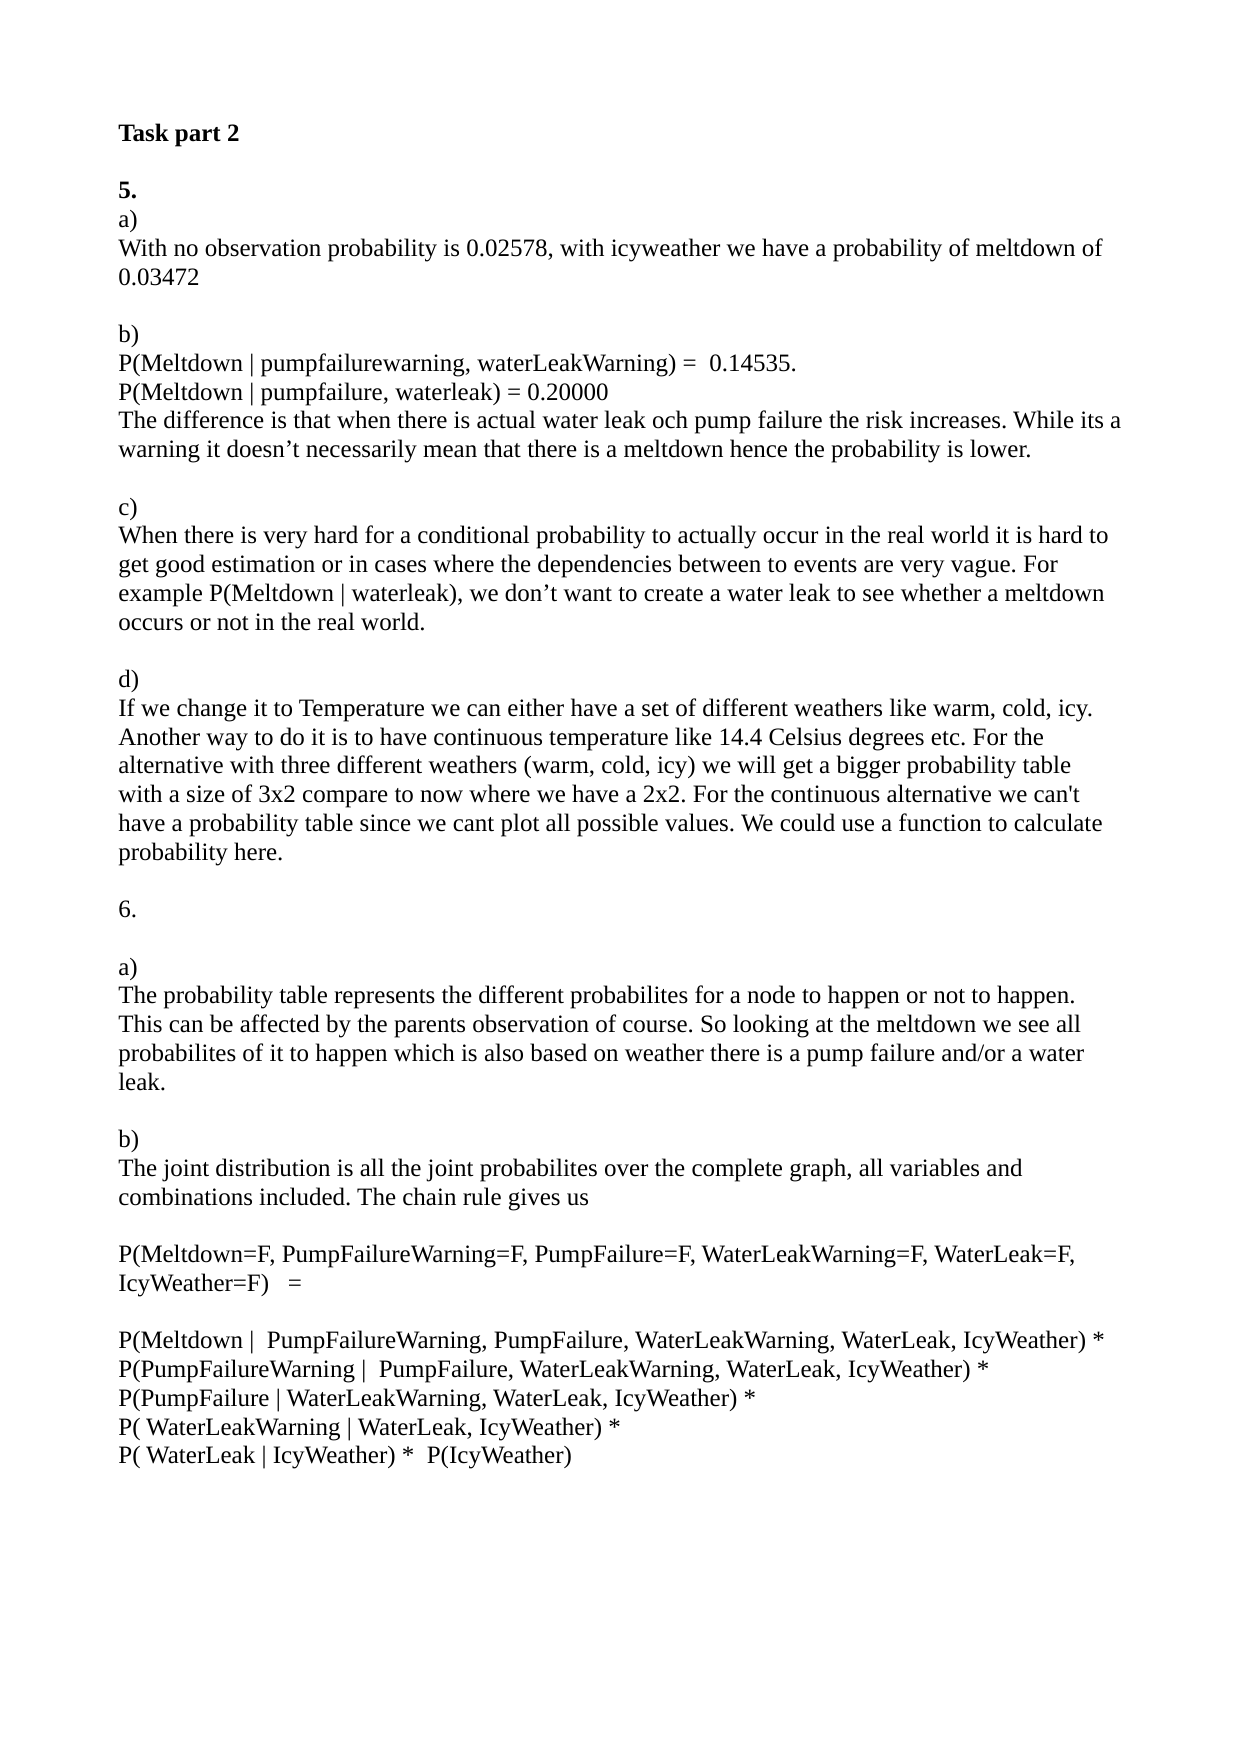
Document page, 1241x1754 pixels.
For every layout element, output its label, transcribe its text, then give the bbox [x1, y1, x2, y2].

text P(Meltdown=F, PumpFailureWarning=F, PumpFailure=F, WaterLeakWarning=F, WaterLeak=F, IcyWeather=F) = [118, 1239, 1122, 1297]
text b) [118, 1124, 1122, 1153]
text Task part 2 [118, 118, 1122, 147]
text 5. [118, 176, 1122, 204]
text P( WaterLeak | IcyWeather) * P(IcyWeather) [118, 1441, 1122, 1469]
text The probability table represents the different probabilites for a node to happen or not to happen. This can be affected by the parents observation of course. So looking at the meltdown we see all probabilites of it to happen which is also based on weather there is a pump failure and/or a water leak. [118, 981, 1122, 1096]
text If we change it to Temperature we can either have a set of different weathers like warm, cold, icy. Another way to do it is to have continuous temperature like 14.4 Celsius degrees etc. For the alternative with three different weathers (warm, cold, icy) we will get a bigger probability table with a size of 3x2 compare to now where we have a 2x2. For the continuous alternative we can't have a probability table since we cant plot all possible values. We could use a function to calculate probability here. [118, 693, 1122, 866]
text d) [118, 664, 1122, 693]
text When there is very hard for a conditional probability to actually occur in the real world it is hard to get good estimation or in cases where the dependencies between to events are very vague. For example P(Meltdown | waterleak), we don’t want to create a water leak to see whether a meltdown occurs or not in the real world. [118, 521, 1122, 636]
text P(PumpFailureWarning | PumpFailure, WaterLeakWarning, WaterLeak, IcyWeather) * [118, 1354, 1122, 1383]
text c) [118, 492, 1122, 521]
text The difference is that when there is actual water leak och pump failure the risk increases. While its a warning it doesn’t necessarily mean that there is a meltdown hence the probability is lower. [118, 406, 1122, 463]
text P(Meltdown | PumpFailureWarning, PumpFailure, WaterLeakWarning, WaterLeak, IcyWeather) * [118, 1326, 1122, 1354]
text a) [118, 204, 1122, 233]
text a) [118, 952, 1122, 981]
text b) [118, 319, 1122, 348]
text The joint distribution is all the joint probabilites over the complete graph, all variables and combinations included. The chain rule gives us [118, 1153, 1122, 1211]
text P(Meltdown | pumpfailurewarning, waterLeakWarning) = 0.14535. [118, 348, 1122, 377]
text P(PumpFailure | WaterLeakWarning, WaterLeak, IcyWeather) * [118, 1383, 1122, 1412]
text P( WaterLeakWarning | WaterLeak, IcyWeather) * [118, 1412, 1122, 1441]
text 6. [118, 894, 1122, 923]
text With no observation probability is 0.02578, with icyweather we have a probability of meltdown of 0.03472 [118, 233, 1122, 291]
text P(Meltdown | pumpfailure, waterleak) = 0.20000 [118, 377, 1122, 406]
